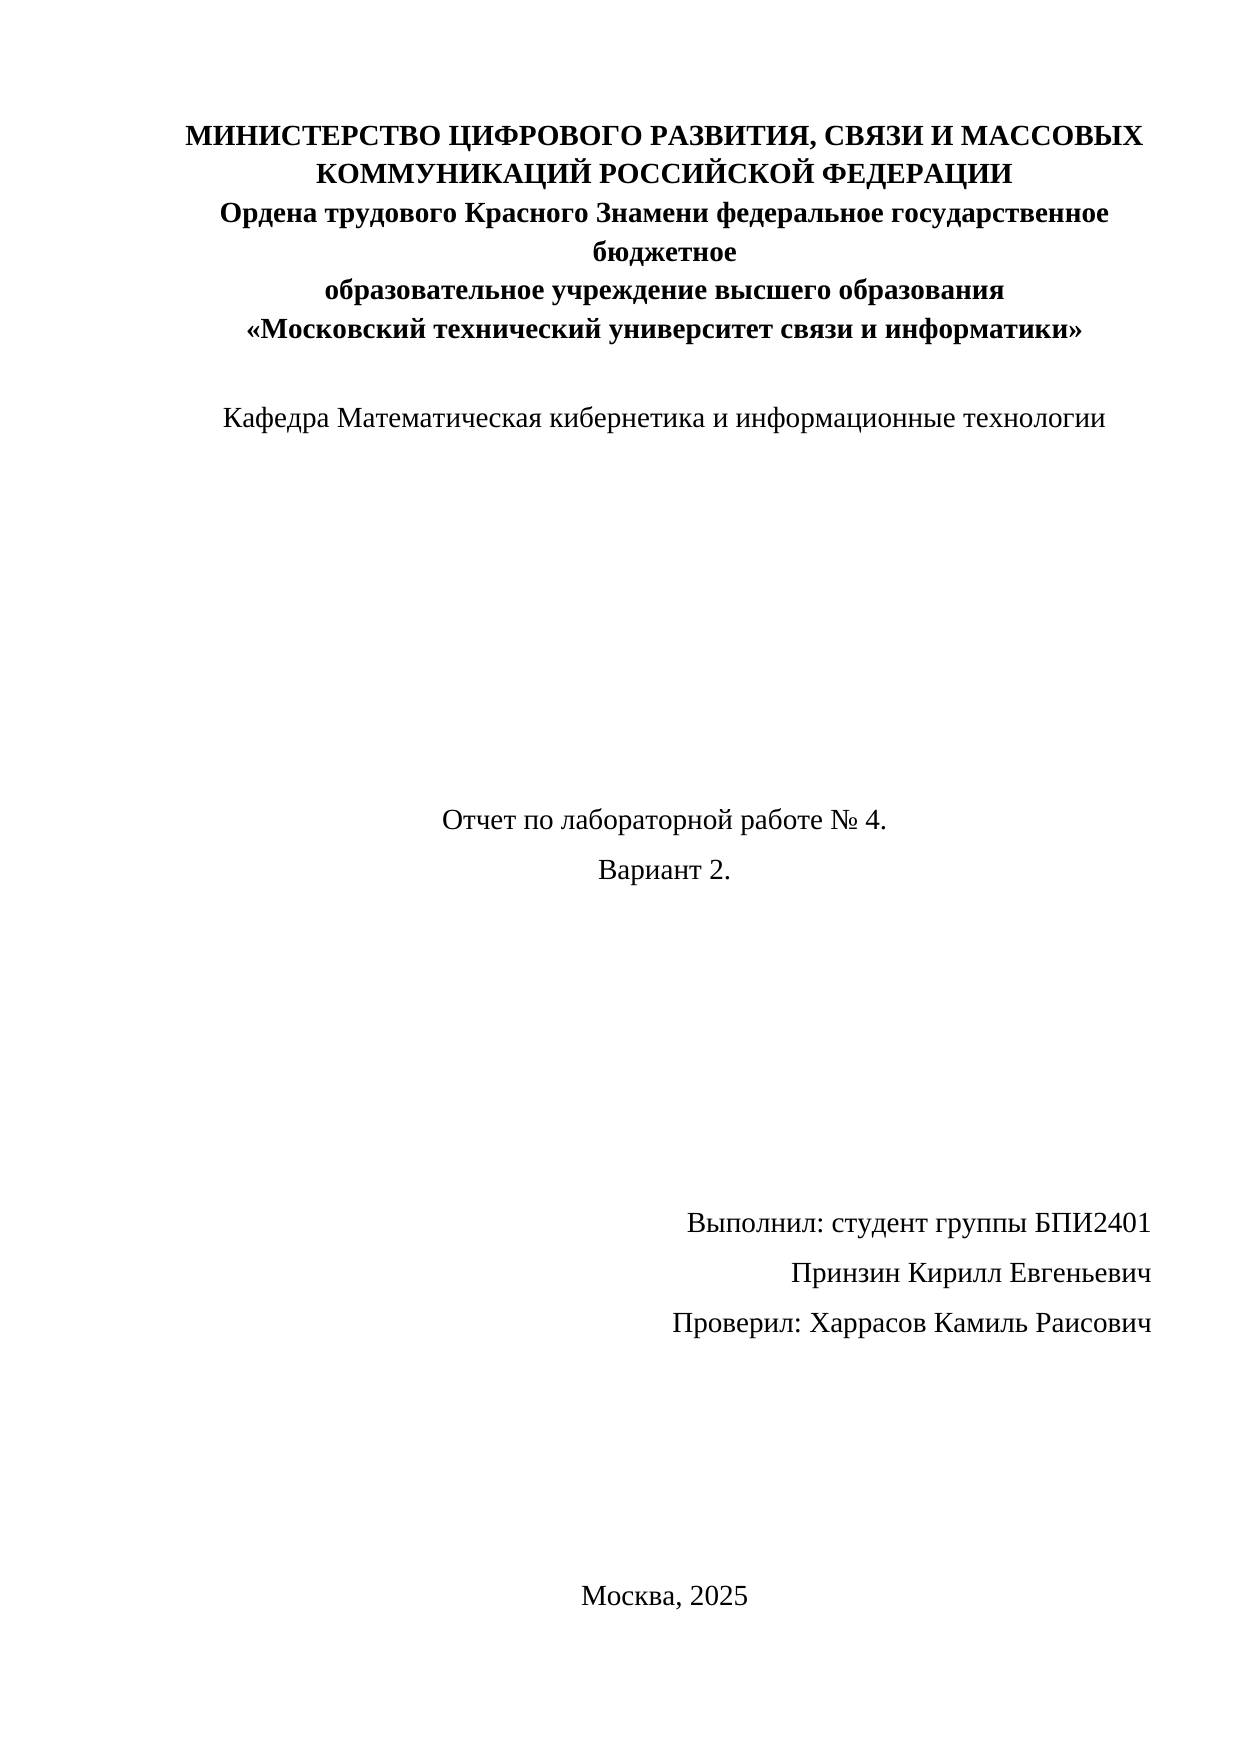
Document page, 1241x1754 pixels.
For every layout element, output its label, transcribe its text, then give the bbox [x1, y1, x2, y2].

text Кафедра Математическая кибернетика и информационные технологии [177, 400, 1152, 433]
text Вариант 2. [177, 852, 1152, 886]
text Принзин Кирилл Евгеньевич [177, 1255, 1152, 1288]
text Отчет по лабораторной работе № 4. [177, 802, 1152, 836]
text Проверил: Харрасов Камиль Раисович [177, 1305, 1152, 1339]
text Ордена трудового Красного Знамени федеральное государственное бюджетное [177, 195, 1152, 267]
text МИНИСТЕРСТВО ЦИФРОВОГО РАЗВИТИЯ, СВЯЗИ И МАССОВЫХ КОММУНИКАЦИЙ РОССИЙСКОЙ ФЕДЕРАЦИИ [177, 118, 1152, 190]
text Выполнил: студент группы БПИ2401 [177, 1205, 1152, 1238]
text образовательное учреждение высшего образования [177, 272, 1152, 306]
text Москва, 2025 [177, 1578, 1152, 1611]
text «Московский технический университет связи и информатики» [177, 311, 1152, 344]
